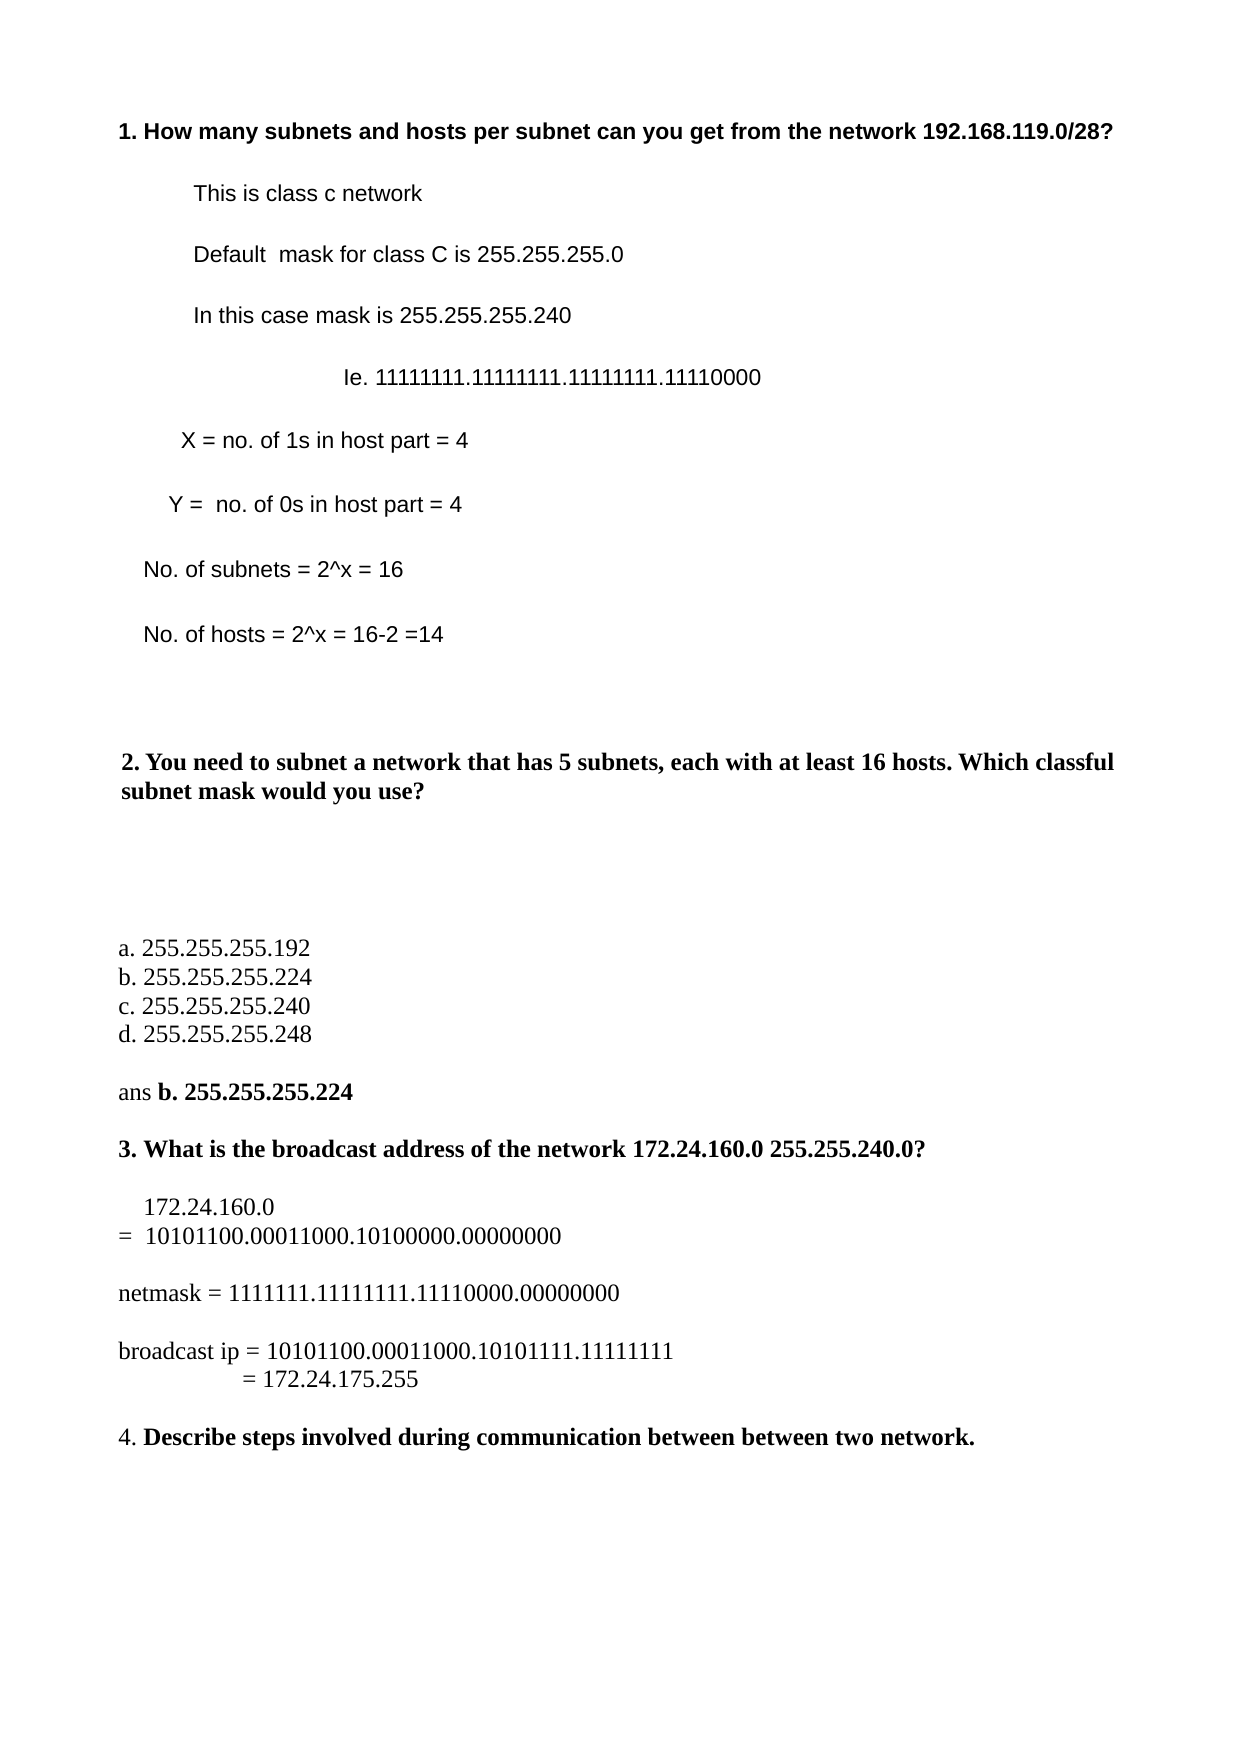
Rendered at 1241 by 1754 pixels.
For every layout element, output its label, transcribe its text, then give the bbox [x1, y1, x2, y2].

text Default mask for class C is 255.255.255.0 [193, 241, 1122, 267]
text b. 255.255.255.224 [118, 962, 1122, 991]
table_cell [118, 838, 1122, 872]
text No. of subnets = 2^x = 16 [118, 554, 1122, 583]
text netmask = 1111111.11111111.11110000.00000000 [118, 1278, 1122, 1307]
text d. 255.255.255.248 [118, 1019, 1122, 1048]
text In this case mask is 255.255.255.240 [193, 302, 1122, 328]
text = 10101100.00011000.10100000.00000000 [118, 1221, 1122, 1249]
text a. 255.255.255.192 [118, 933, 1122, 962]
text 172.24.160.0 [118, 1192, 1122, 1221]
text This is class c network [193, 179, 1122, 206]
text 4. Describe steps involved during communication between between two network. [118, 1422, 1122, 1451]
text X = no. of 1s in host part = 4 [118, 425, 1122, 454]
text = 172.24.175.255 [118, 1364, 1122, 1393]
text No. of hosts = 2^x = 16-2 =14 [118, 619, 1122, 647]
text broadcast ip = 10101100.00011000.10101111.11111111 [118, 1336, 1122, 1364]
text ans b. 255.255.255.224 [118, 1077, 1122, 1106]
text Y = no. of 0s in host part = 4 [118, 489, 1122, 518]
text 3. What is the broadcast address of the network 172.24.160.0 255.255.240.0? [118, 1134, 1122, 1163]
text 1. How many subnets and hosts per subnet can you get from the network 192.168.119.0/28? [118, 118, 1122, 144]
table_header 2. You need to subnet a network that has 5 subnets, each with at least 16 hosts. Which classful subnet mask would you use? [118, 745, 1122, 837]
text c. 255.255.255.240 [118, 991, 1122, 1019]
text Ie. 11111111.11111111.11111111.11110000 [343, 363, 1122, 390]
